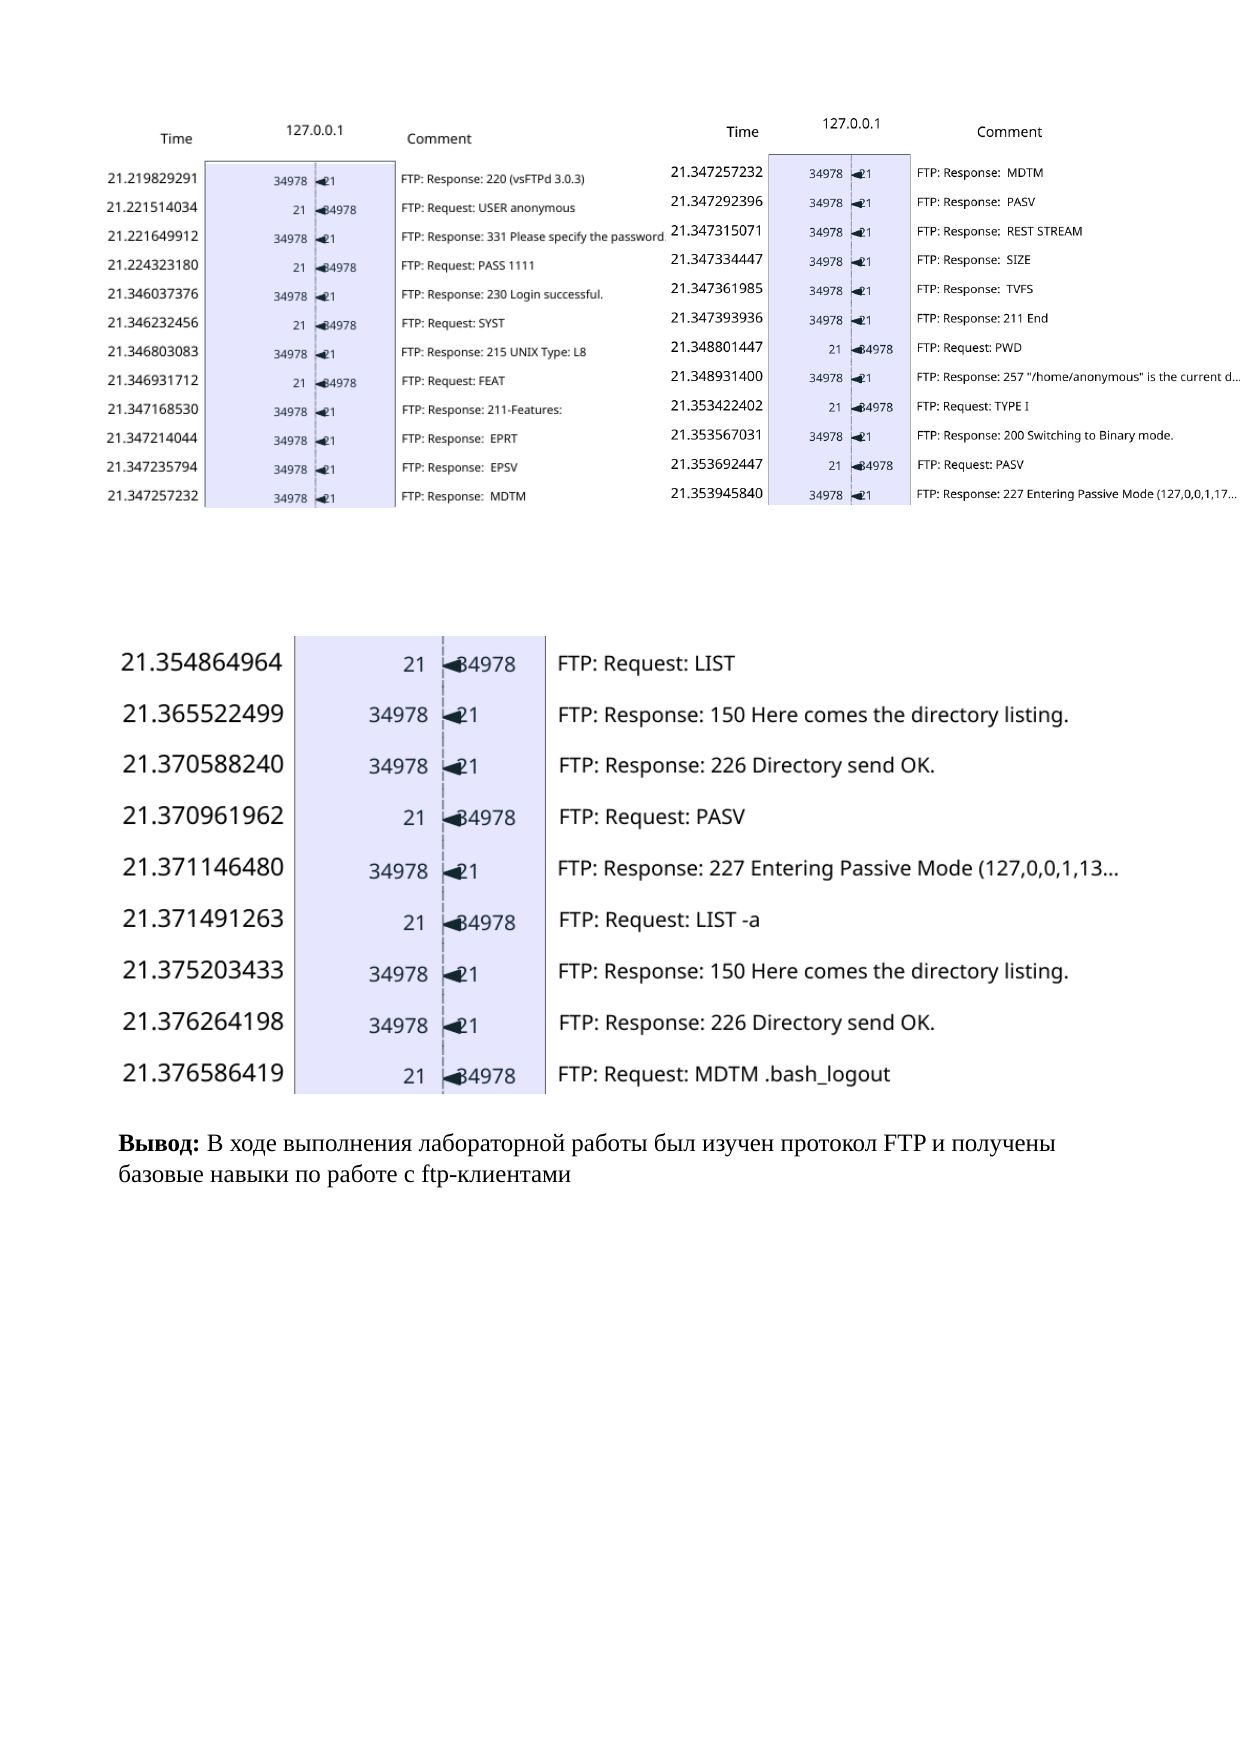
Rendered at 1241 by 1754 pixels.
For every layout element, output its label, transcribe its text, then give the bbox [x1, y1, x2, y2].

text Вывод: В ходе выполнения лабораторной работы был изучен протокол FTP и получены базовые навыки по работе с ftp-клиентами [118, 1128, 1122, 1188]
picture [118, 636, 1123, 1094]
picture [102, 118, 666, 508]
picture [667, 118, 1240, 505]
